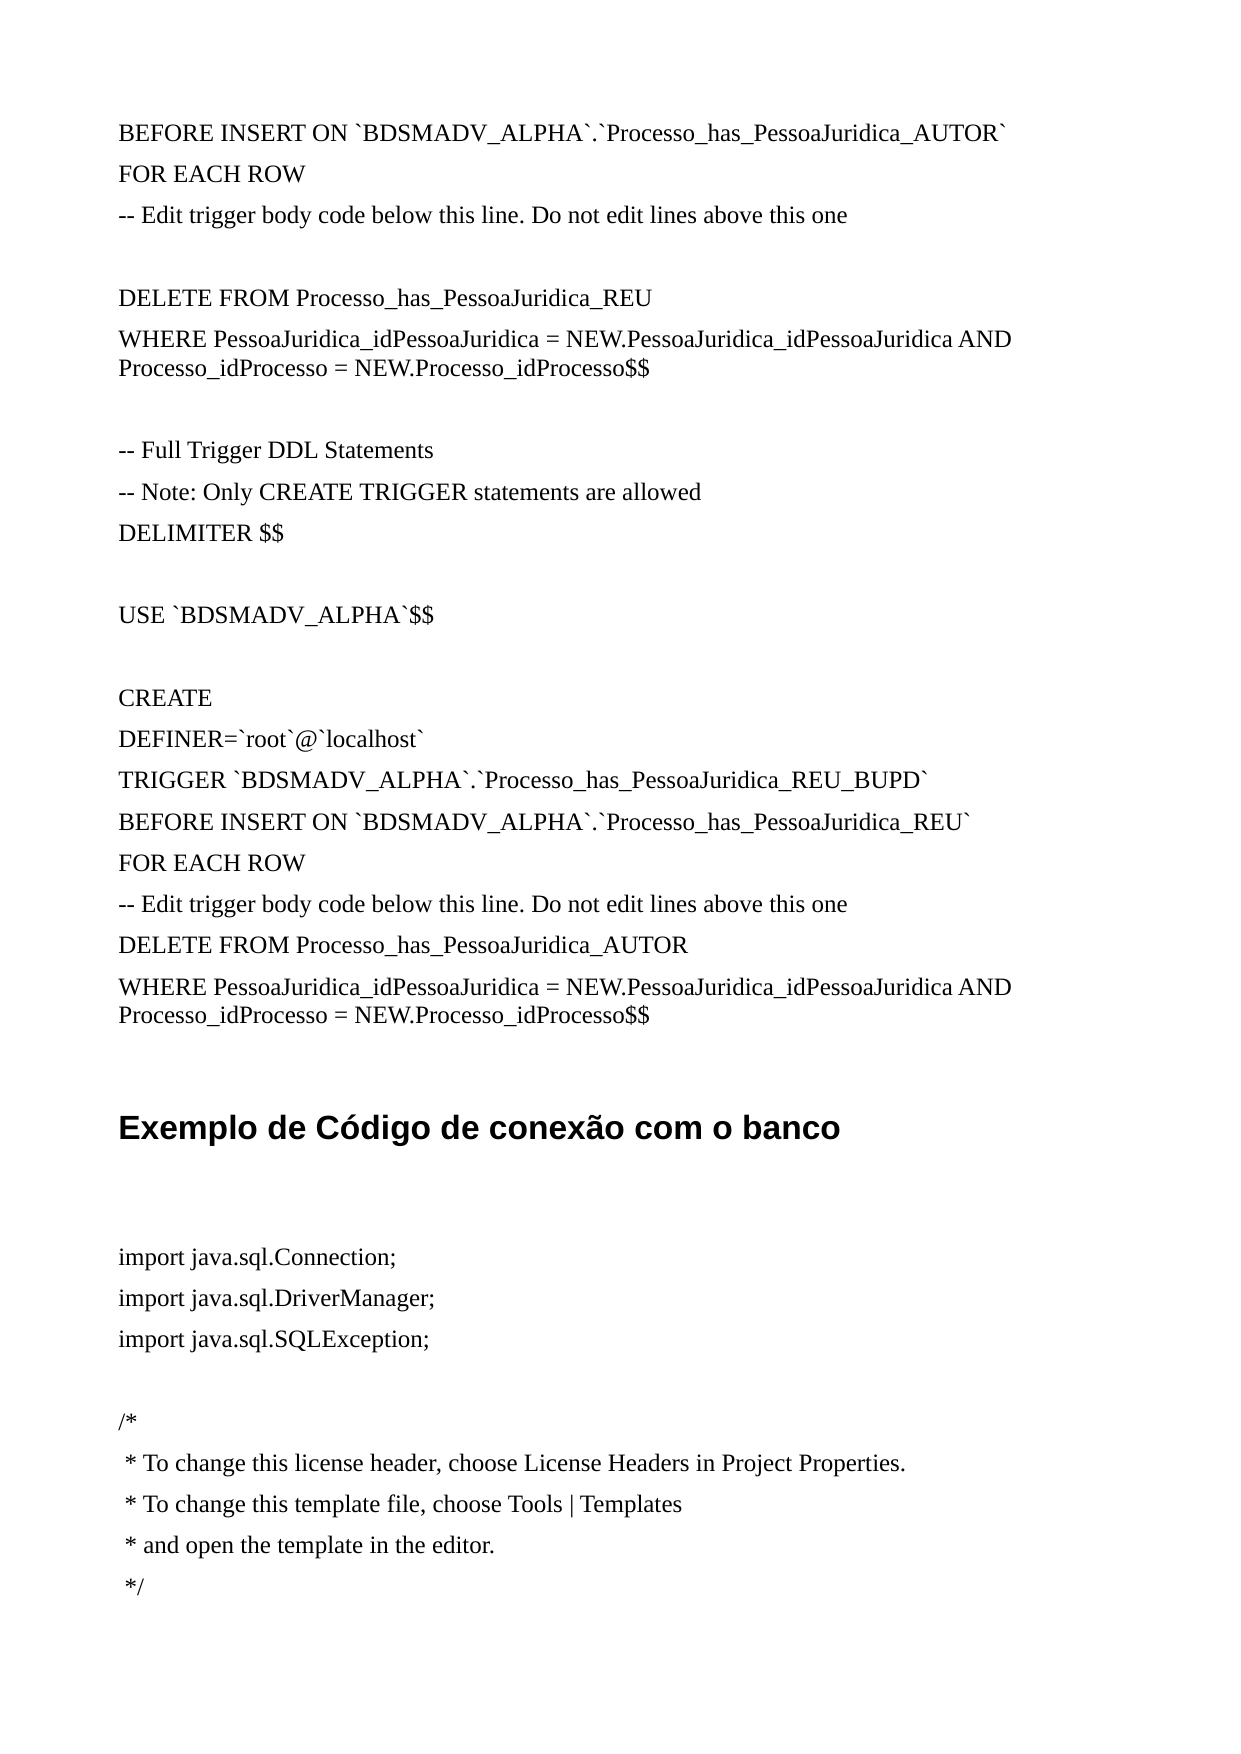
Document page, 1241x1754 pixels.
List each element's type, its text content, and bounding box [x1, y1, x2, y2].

text TRIGGER `BDSMADV_ALPHA`.`Processo_has_PessoaJuridica_REU_BUPD` [118, 766, 1122, 794]
subtitle Exemplo de Código de conexão com o banco [118, 1108, 1122, 1147]
text FOR EACH ROW [118, 159, 1122, 188]
text -- Edit trigger body code below this line. Do not edit lines above this one [118, 889, 1122, 918]
text -- Note: Only CREATE TRIGGER statements are allowed [118, 477, 1122, 506]
text * To change this template file, choose Tools | Templates [118, 1489, 1122, 1518]
text -- Full Trigger DDL Statements [118, 436, 1122, 464]
text DELETE FROM Processo_has_PessoaJuridica_AUTOR [118, 931, 1122, 959]
text */ [118, 1572, 1122, 1601]
text import java.sql.SQLException; [118, 1324, 1122, 1353]
text CREATE [118, 683, 1122, 712]
text BEFORE INSERT ON `BDSMADV_ALPHA`.`Processo_has_PessoaJuridica_AUTOR` [118, 118, 1122, 147]
text USE `BDSMADV_ALPHA`$$ [118, 601, 1122, 629]
text import java.sql.Connection; [118, 1242, 1122, 1271]
text FOR EACH ROW [118, 848, 1122, 877]
text BEFORE INSERT ON `BDSMADV_ALPHA`.`Processo_has_PessoaJuridica_REU` [118, 807, 1122, 836]
text -- Edit trigger body code below this line. Do not edit lines above this one [118, 201, 1122, 229]
text WHERE PessoaJuridica_idPessoaJuridica = NEW.PessoaJuridica_idPessoaJuridica AND Processo_idProcesso = NEW.Processo_idProcesso$$ [118, 324, 1122, 382]
text DEFINER=`root`@`localhost` [118, 724, 1122, 753]
text /* [118, 1407, 1122, 1436]
text * and open the template in the editor. [118, 1531, 1122, 1559]
text WHERE PessoaJuridica_idPessoaJuridica = NEW.PessoaJuridica_idPessoaJuridica AND Processo_idProcesso = NEW.Processo_idProcesso$$ [118, 972, 1122, 1029]
text import java.sql.DriverManager; [118, 1283, 1122, 1312]
text DELETE FROM Processo_has_PessoaJuridica_REU [118, 283, 1122, 312]
text * To change this license header, choose License Headers in Project Properties. [118, 1448, 1122, 1477]
text DELIMITER $$ [118, 518, 1122, 547]
